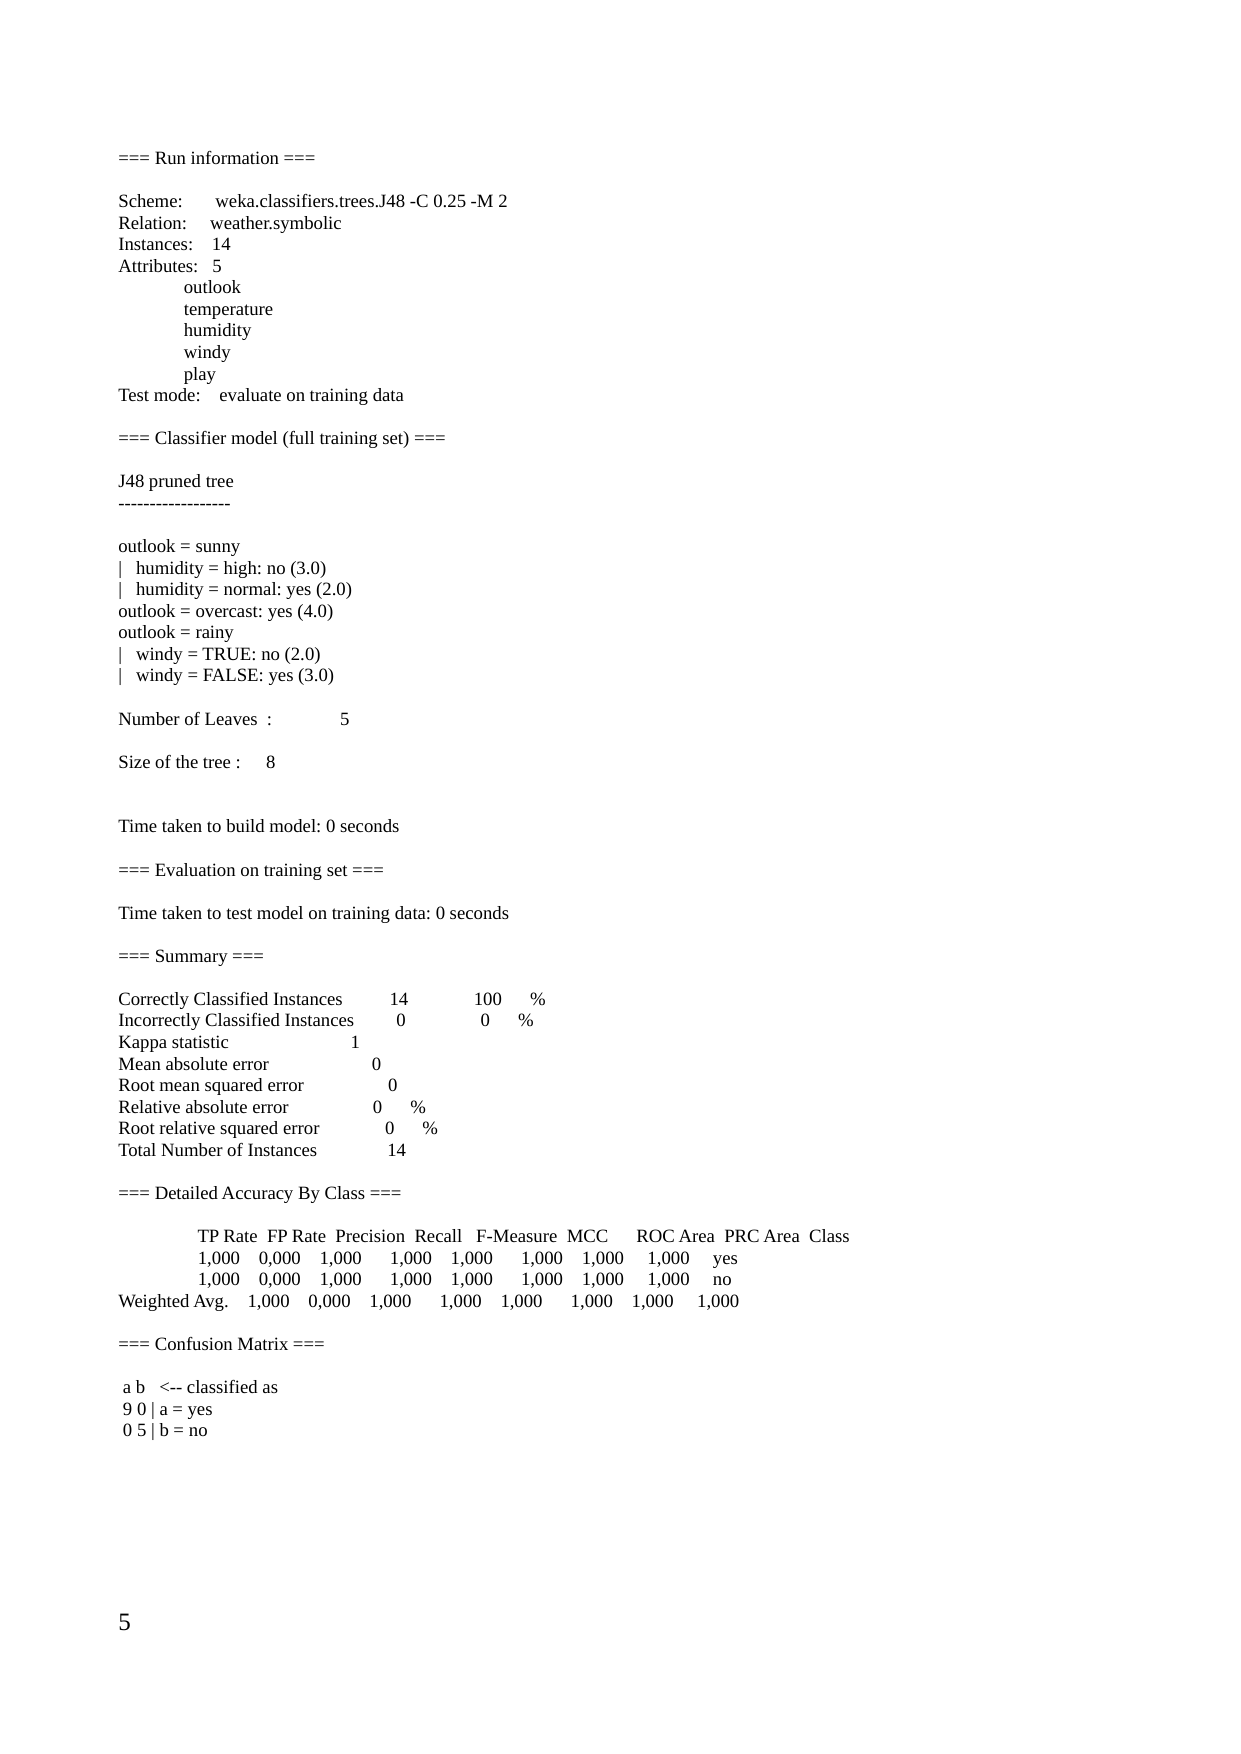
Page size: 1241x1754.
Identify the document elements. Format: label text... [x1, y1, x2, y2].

text 1,000 0,000 1,000 1,000 1,000 1,000 1,000 1,000 no [118, 1268, 1122, 1290]
text play [118, 362, 1122, 384]
text | windy = TRUE: no (2.0) [118, 643, 1122, 664]
text outlook = overcast: yes (4.0) [118, 600, 1122, 621]
text TP Rate FP Rate Precision Recall F-Measure MCC ROC Area PRC Area Class [118, 1225, 1122, 1247]
text | windy = FALSE: yes (3.0) [118, 664, 1122, 686]
text Root mean squared error 0 [118, 1074, 1122, 1096]
text === Confusion Matrix === [118, 1333, 1122, 1354]
text Total Number of Instances 14 [118, 1139, 1122, 1160]
text 9 0 | a = yes [118, 1397, 1122, 1419]
text === Run information === [118, 147, 1122, 168]
text === Classifier model (full training set) === [118, 427, 1122, 449]
text temperature [118, 298, 1122, 319]
text Mean absolute error 0 [118, 1052, 1122, 1074]
text Relative absolute error 0 % [118, 1096, 1122, 1117]
text Size of the tree : 8 [118, 751, 1122, 772]
text Weighted Avg. 1,000 0,000 1,000 1,000 1,000 1,000 1,000 1,000 [118, 1290, 1122, 1311]
text === Summary === [118, 945, 1122, 966]
text J48 pruned tree [118, 470, 1122, 492]
text a b <-- classified as [118, 1376, 1122, 1397]
text Attributes: 5 [118, 255, 1122, 276]
text | humidity = high: no (3.0) [118, 557, 1122, 578]
text | humidity = normal: yes (2.0) [118, 578, 1122, 600]
text outlook [118, 276, 1122, 298]
text Scheme: weka.classifiers.trees.J48 -C 0.25 -M 2 [118, 190, 1122, 212]
text Relation: weather.symbolic [118, 212, 1122, 233]
text windy [118, 341, 1122, 362]
text Time taken to build model: 0 seconds [118, 815, 1122, 837]
text === Detailed Accuracy By Class === [118, 1182, 1122, 1203]
text Test mode: evaluate on training data [118, 384, 1122, 406]
text Time taken to test model on training data: 0 seconds [118, 902, 1122, 923]
text outlook = sunny [118, 535, 1122, 557]
text Instances: 14 [118, 233, 1122, 255]
text Incorrectly Classified Instances 0 0 % [118, 1009, 1122, 1031]
text outlook = rainy [118, 621, 1122, 643]
text Kappa statistic 1 [118, 1031, 1122, 1052]
text Number of Leaves : 5 [118, 707, 1122, 729]
text humidity [118, 319, 1122, 341]
text Correctly Classified Instances 14 100 % [118, 988, 1122, 1009]
text ------------------ [118, 492, 1122, 513]
text 0 5 | b = no [118, 1419, 1122, 1441]
text 1,000 0,000 1,000 1,000 1,000 1,000 1,000 1,000 yes [118, 1247, 1122, 1268]
text Root relative squared error 0 % [118, 1117, 1122, 1139]
text === Evaluation on training set === [118, 858, 1122, 880]
